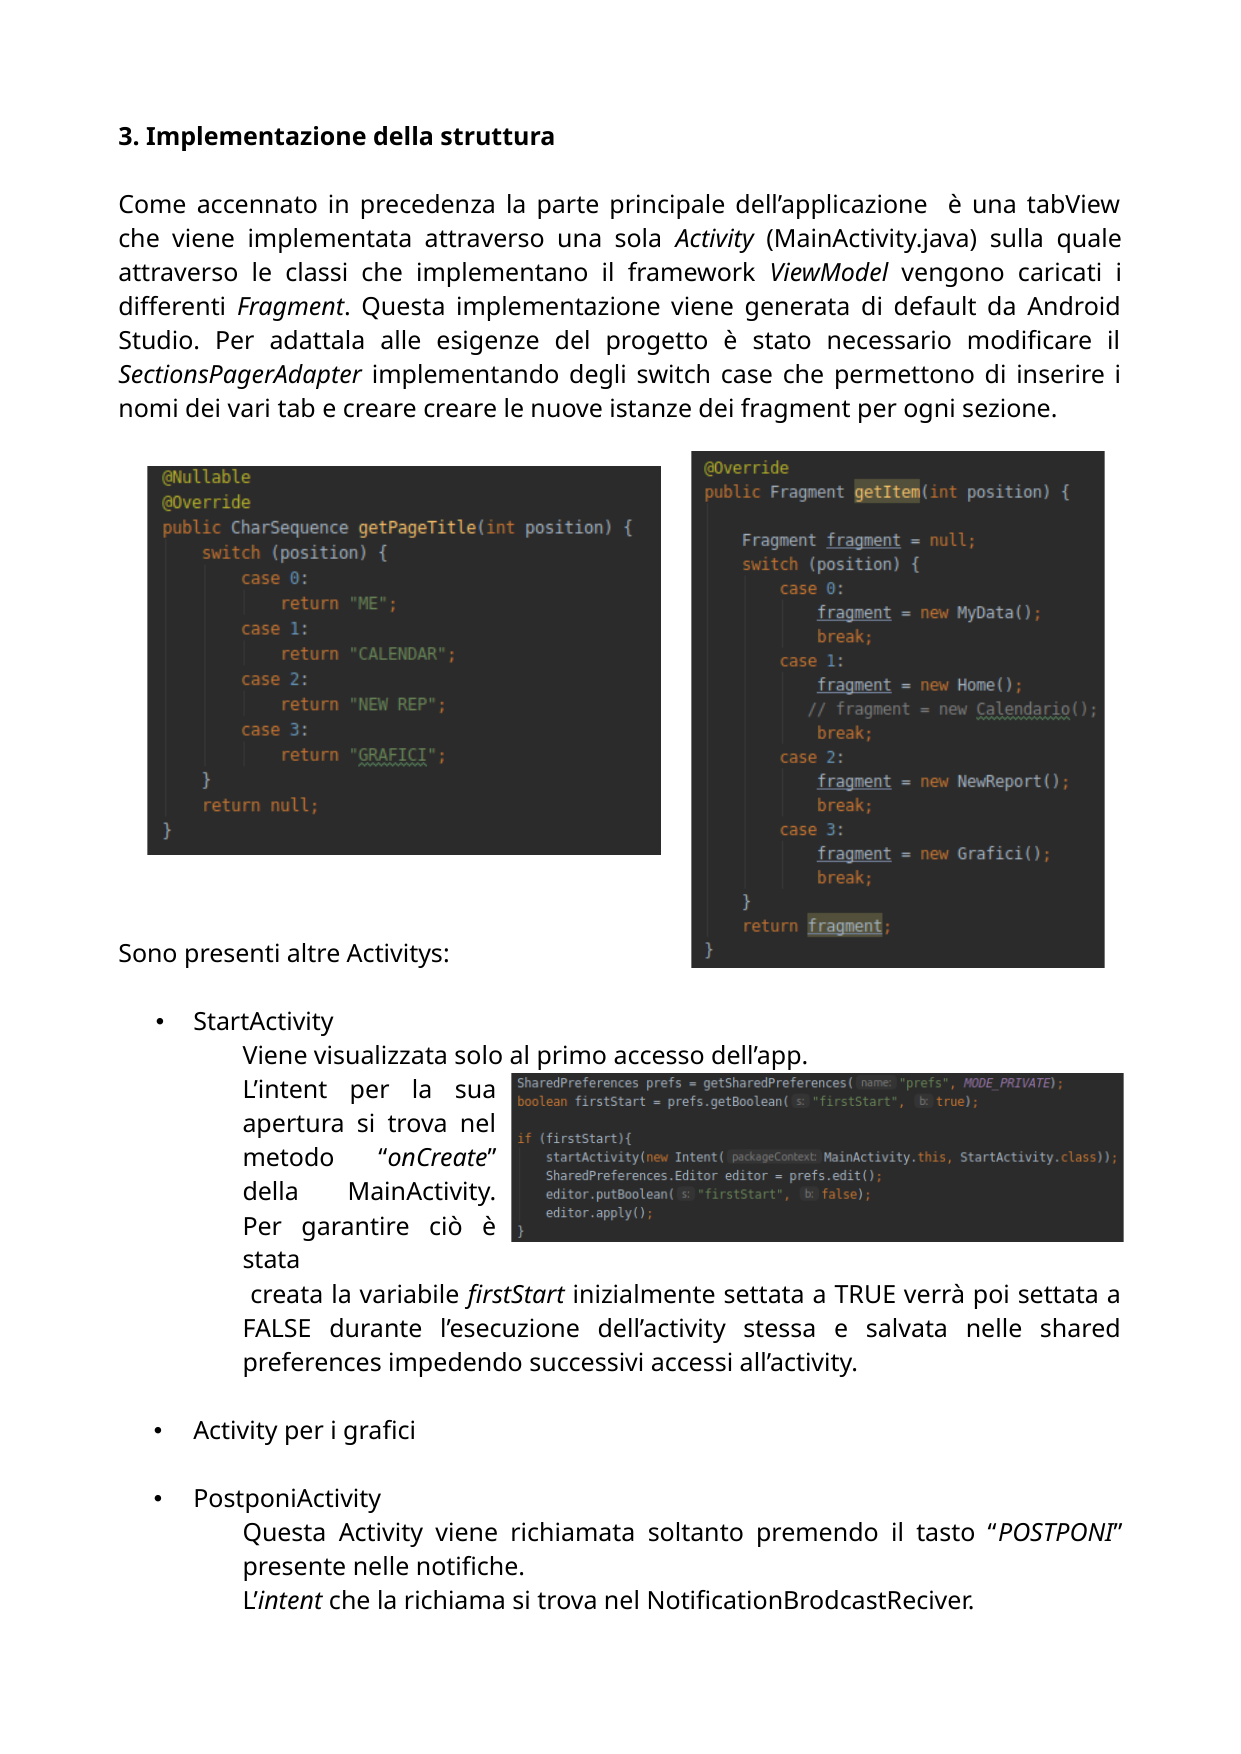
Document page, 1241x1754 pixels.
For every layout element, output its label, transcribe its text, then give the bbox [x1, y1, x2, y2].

text Sono presenti altre Activitys: [118, 936, 1122, 970]
list Viene visualizzata solo al primo accesso dell’app. [207, 1038, 1122, 1072]
list Activity per i grafici [153, 1412, 1122, 1447]
list creata la variabile firstStart inizialmente settata a TRUE verrà poi settata a FALSE durante l’esecuzione dell’activity stessa e salvata nelle shared preferences impedendo successivi accessi all’activity. [207, 1276, 1122, 1378]
text Come accennato in precedenza la parte principale dell’applicazione è una tabView che viene implementata attraverso una sola Activity (MainActivity.java) sulla quale attraverso le classi che implementano il framework ViewModel vengono caricati i differenti Fragment. Questa implementazione viene generata di default da Android Studio. Per adattala alle esigenze del progetto è stato necessario modificare il SectionsPagerAdapter implementando degli switch case che permettono di inserire i nomi dei vari tab e creare creare le nuove istanze dei fragment per ogni sezione. [118, 186, 1122, 425]
list StartActivity [156, 1004, 1122, 1038]
picture [511, 1073, 1124, 1242]
text 3. Implementazione della struttura [118, 118, 1122, 152]
list L’intent per la sua apertura si trova nel metodo “onCreate” della MainActivity. Per garantire ciò è stata [207, 1072, 496, 1276]
list L’intent che la richiama si trova nel NotificationBrodcastReciver. [207, 1583, 1122, 1617]
picture [147, 466, 661, 855]
list PostponiActivity [153, 1481, 1122, 1515]
picture [691, 451, 1105, 968]
list Questa Activity viene richiamata soltanto premendo il tasto “POSTPONI” presente nelle notifiche. [207, 1515, 1122, 1583]
